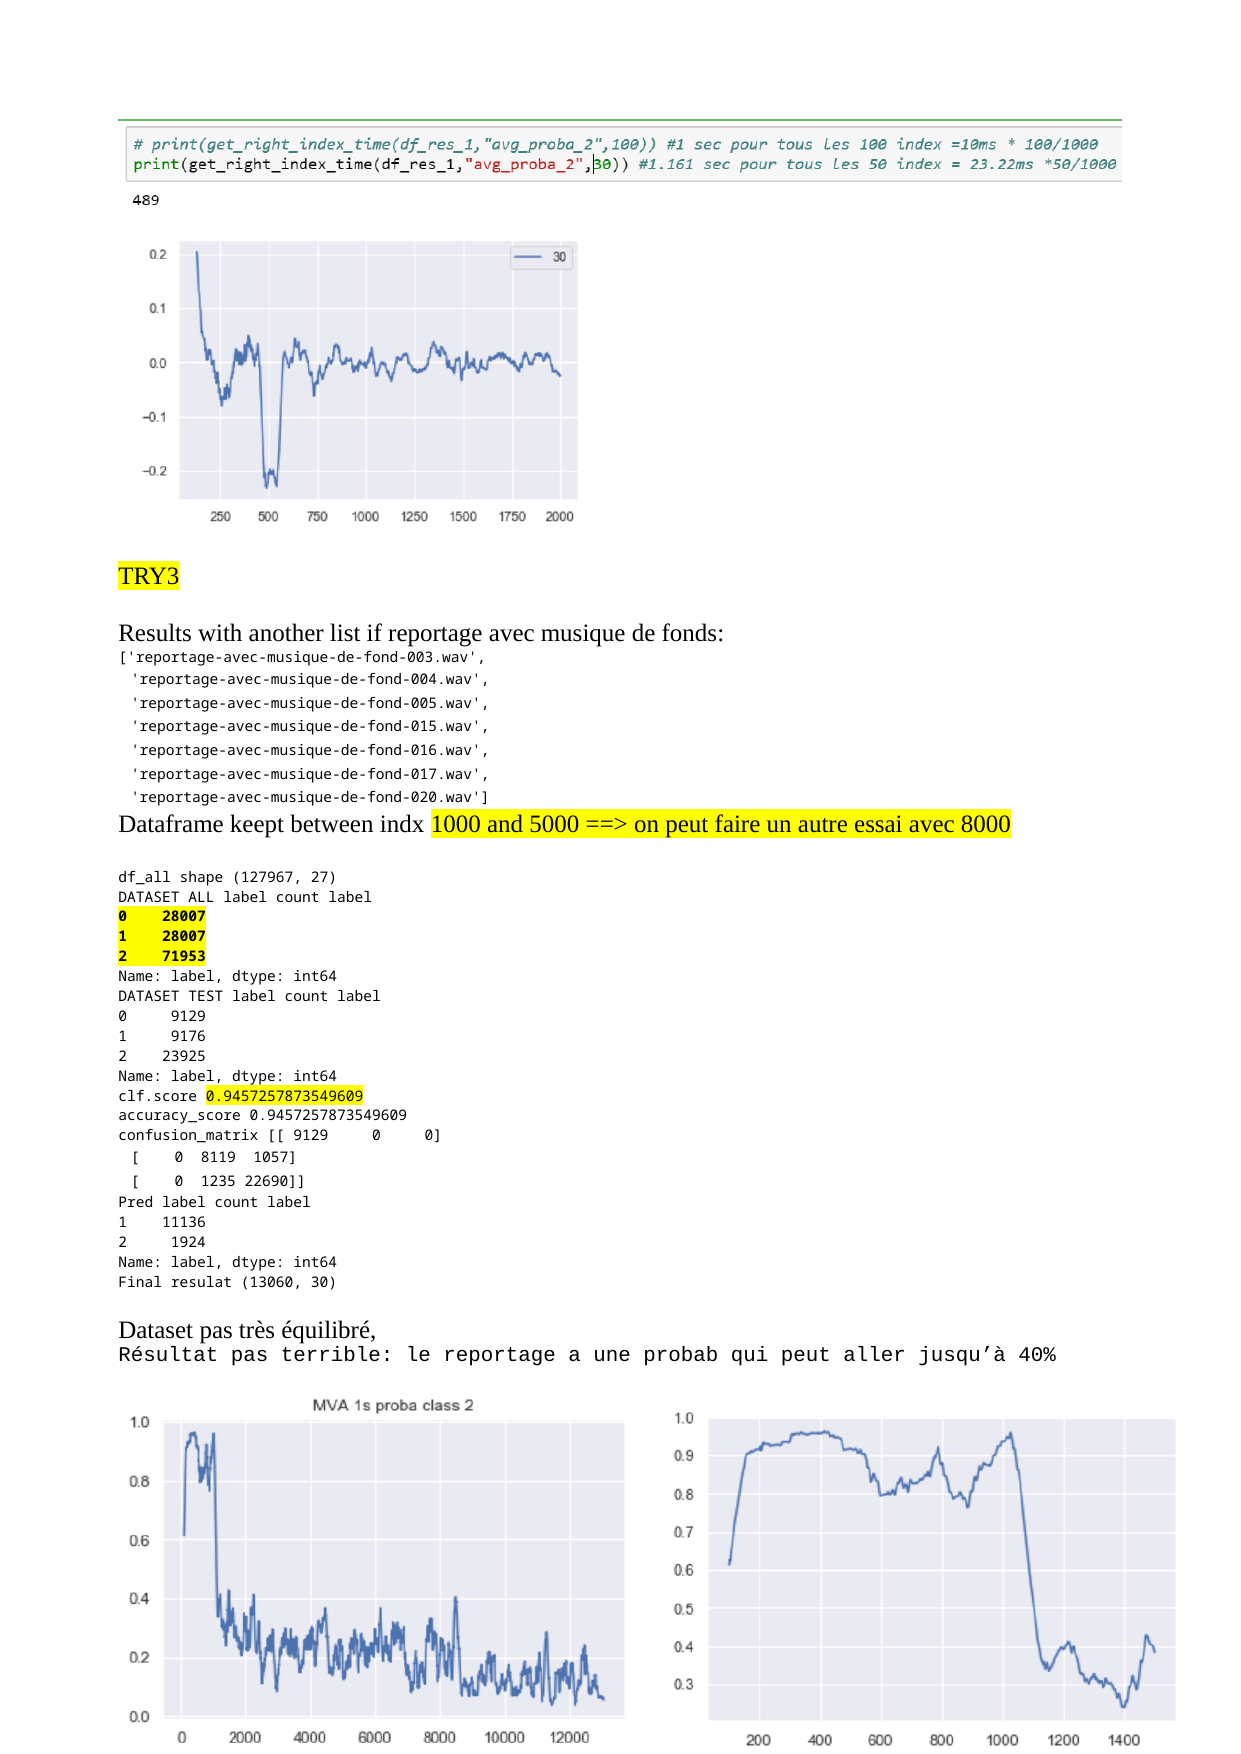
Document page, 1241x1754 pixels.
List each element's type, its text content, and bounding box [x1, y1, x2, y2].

text DATASET TEST label count label [118, 986, 1122, 1006]
text 2 23925 [118, 1046, 1122, 1065]
text Name: label, dtype: int64 [118, 966, 1122, 986]
text Résultat pas terrible: le reportage a une probab qui peut aller jusqu’à 40% [118, 1344, 1122, 1368]
text confusion_matrix [[ 9129 0 0] [118, 1125, 1122, 1145]
text [ 0 8119 1057] [118, 1145, 1122, 1169]
text Pred label count label [118, 1192, 1122, 1212]
text 2 71953 [118, 946, 1122, 966]
text df_all shape (127967, 27) [118, 866, 1122, 886]
text 0 28007 [118, 906, 1122, 926]
text 'reportage-avec-musique-de-fond-005.wav', [118, 691, 1122, 714]
text 'reportage-avec-musique-de-fond-015.wav', [118, 714, 1122, 738]
text 1 11136 [118, 1212, 1122, 1232]
text 'reportage-avec-musique-de-fond-020.wav'] [118, 785, 1122, 809]
text Final resulat (13060, 30) [118, 1272, 1122, 1292]
text Dataset pas très équilibré, [118, 1315, 1122, 1344]
text 'reportage-avec-musique-de-fond-017.wav', [118, 762, 1122, 785]
text 2 1924 [118, 1232, 1122, 1252]
text Dataframe keept between indx 1000 and 5000 ==> on peut faire un autre essai avec 8000 [118, 809, 1122, 838]
text clf.score 0.9457257873549609 [118, 1085, 1122, 1105]
text Results with another list if reportage avec musique de fonds: [118, 618, 1122, 647]
text ['reportage-avec-musique-de-fond-003.wav', [118, 647, 1122, 667]
text 'reportage-avec-musique-de-fond-004.wav', [118, 667, 1122, 691]
text 1 9176 [118, 1026, 1122, 1046]
text 1 28007 [118, 926, 1122, 946]
text accuracy_score 0.9457257873549609 [118, 1105, 1122, 1125]
picture [664, 1401, 1185, 1754]
text Name: label, dtype: int64 [118, 1065, 1122, 1085]
text DATASET ALL label count label [118, 886, 1122, 906]
picture [118, 1386, 633, 1754]
text 0 9129 [118, 1006, 1122, 1026]
picture [118, 118, 1123, 533]
text Name: label, dtype: int64 [118, 1252, 1122, 1272]
text 'reportage-avec-musique-de-fond-016.wav', [118, 738, 1122, 762]
text TRY3 [118, 561, 1122, 590]
text [ 0 1235 22690]] [118, 1169, 1122, 1192]
